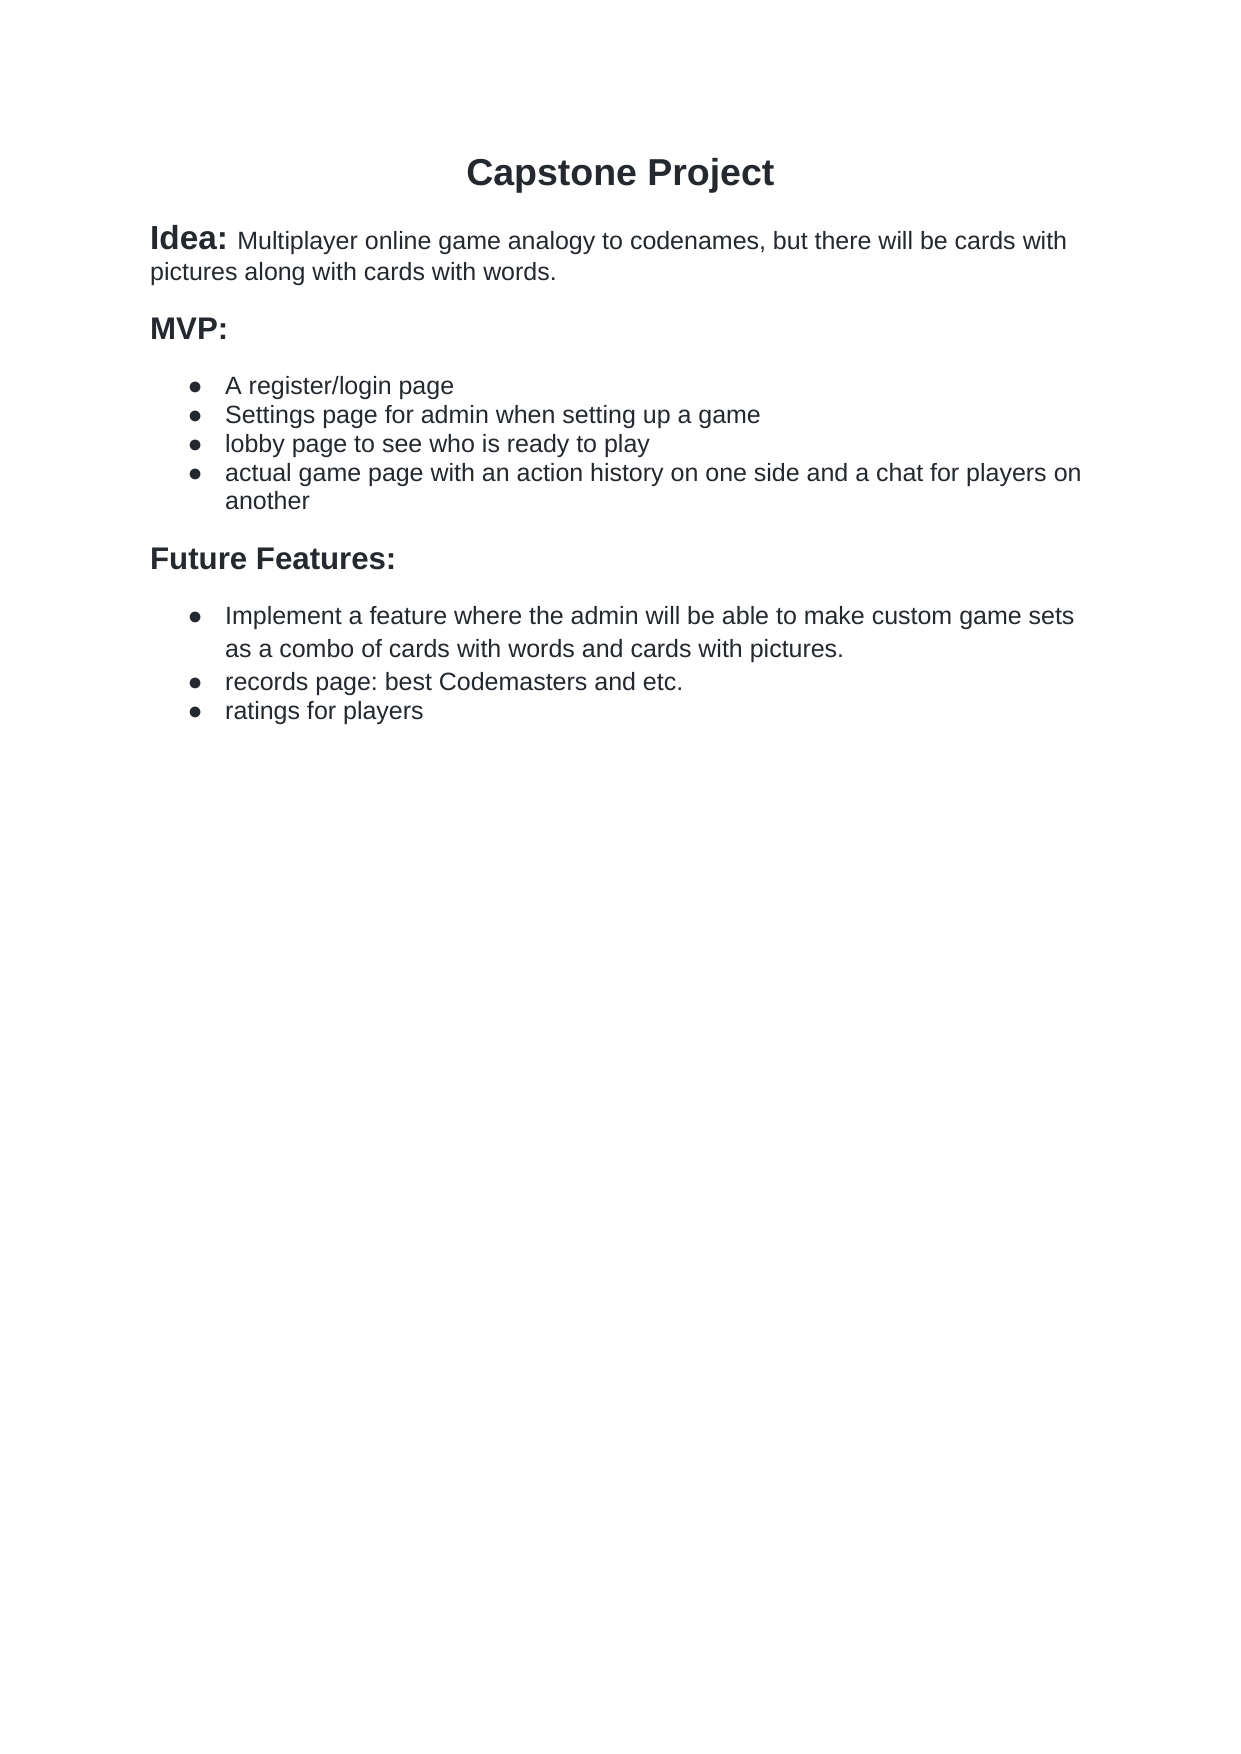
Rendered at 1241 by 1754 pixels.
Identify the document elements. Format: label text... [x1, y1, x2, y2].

list ratings for players [187, 696, 1090, 724]
list Implement a feature where the admin will be able to make custom game sets as a combo of cards with words and cards with pictures. [187, 601, 1090, 663]
text Idea: Multiplayer online game analogy to codenames, but there will be cards with pictures along with cards with words. [150, 218, 1090, 285]
list records page: best Codemasters and etc. [187, 667, 1090, 696]
text Capstone Project [150, 150, 1090, 193]
list lobby page to see who is ready to play [187, 429, 1090, 457]
text MVP: [150, 310, 1090, 346]
list actual game page with an action history on one side and a chat for players on another [187, 457, 1090, 515]
text Future Features: [150, 540, 1090, 576]
list Settings page for admin when setting up a game [187, 400, 1090, 429]
list A register/login page [187, 371, 1090, 400]
